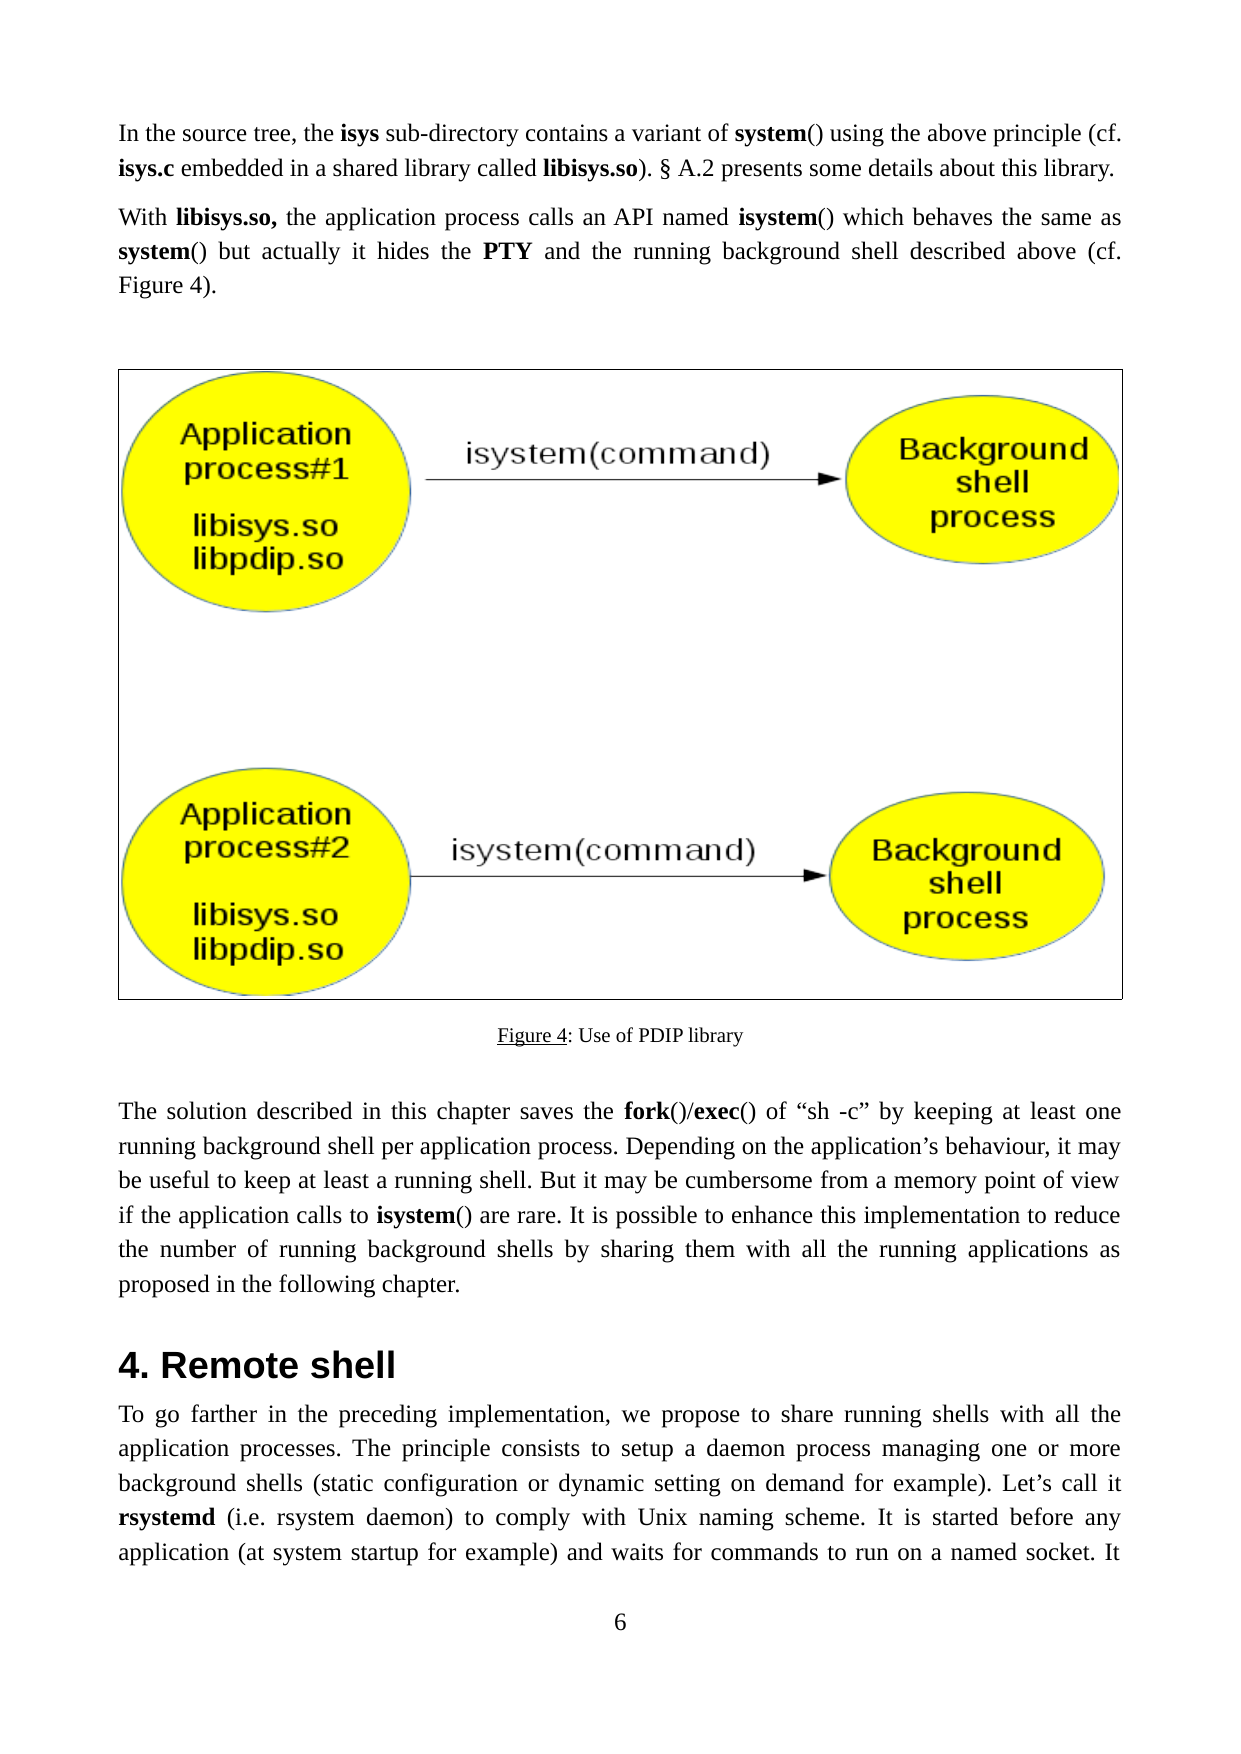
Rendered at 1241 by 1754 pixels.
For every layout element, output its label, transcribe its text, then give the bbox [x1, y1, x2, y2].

text The solution described in this chapter saves the fork()/exec() of “sh -c” by keeping at least one running background shell per application process. Depending on the application’s behaviour, it may be useful to keep at least a running shell. But it may be cumbersome from a memory point of view if the application calls to isystem() are rare. It is possible to enhance this implementation to reduce the number of running background shells by sharing them with all the running applications as proposed in the following chapter. [118, 1096, 1122, 1297]
picture [121, 371, 1119, 996]
text In the source tree, the isys sub-directory contains a variant of system() using the above principle (cf. isys.c embedded in a shared library called libisys.so). § A.2 presents some details about this library. [118, 118, 1122, 181]
text With libisys.so, the application process calls an API named isystem() which behaves the same as system() but actually it hides the PTY and the running background shell described above (cf. Figure 4). [118, 202, 1122, 299]
text To go farther in the preceding implementation, we propose to share running shells with all the application processes. The principle consists to setup a daemon process managing one or more background shells (static configuration or dynamic setting on demand for example). Let’s call it rsystemd (i.e. rsystem daemon) to comply with Unix naming scheme. It is started before any application (at system startup for example) and waits for commands to run on a named socket. It [118, 1399, 1122, 1566]
subtitle 4. Remote shell [118, 1343, 1122, 1386]
text Figure 4: Use of PDIP library [118, 1023, 1122, 1047]
